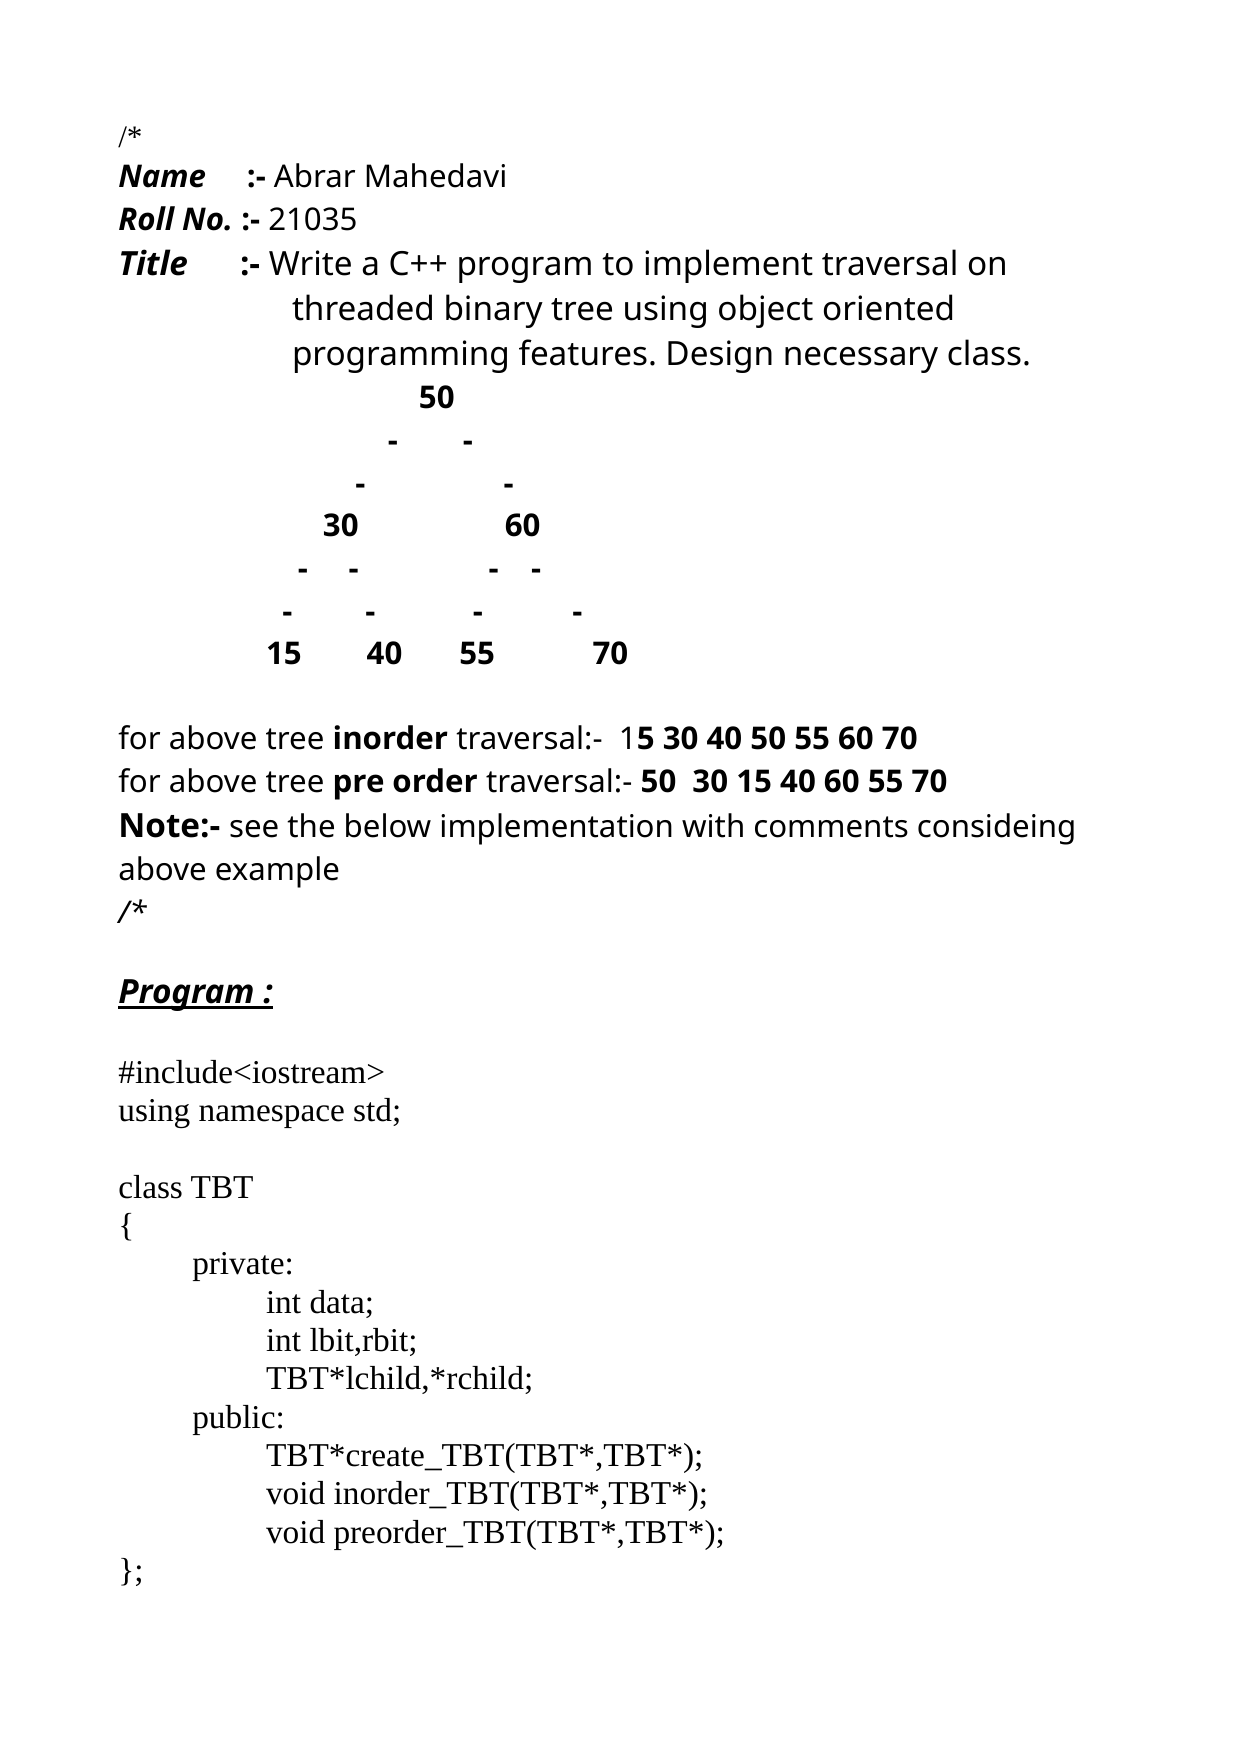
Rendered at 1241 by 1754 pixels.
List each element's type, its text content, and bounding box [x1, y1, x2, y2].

text 30 60 [118, 503, 1122, 546]
text int data; [118, 1282, 1122, 1320]
text /* [118, 889, 1122, 932]
text Roll No. :- 21035 [118, 197, 1122, 239]
text TBT*create_TBT(TBT*,TBT*); [118, 1435, 1122, 1473]
text /* [118, 118, 1122, 154]
text }; [118, 1550, 1122, 1588]
text - - [118, 461, 1122, 503]
text Name :- Abrar Mahedavi [118, 154, 1122, 197]
text Program : [118, 968, 1122, 1013]
text void inorder_TBT(TBT*,TBT*); [118, 1473, 1122, 1512]
text - - [118, 418, 1122, 461]
text void preorder_TBT(TBT*,TBT*); [118, 1512, 1122, 1550]
text - - - - [118, 588, 1122, 631]
text - - - - [118, 546, 1122, 588]
text Title :- Write a C++ program to implement traversal on threaded binary tree using object oriented programming features. Design necessary class. [118, 239, 1122, 376]
text class TBT [118, 1167, 1122, 1205]
text for above tree inorder traversal:- 15 30 40 50 55 60 70 [118, 716, 1122, 759]
text int lbit,rbit; [118, 1320, 1122, 1358]
text for above tree pre order traversal:- 50 30 15 40 60 55 70 [118, 759, 1122, 802]
text Note:- see the below implementation with comments consideing above example [118, 802, 1122, 889]
text #include<iostream> [118, 1052, 1122, 1090]
text TBT*lchild,*rchild; [118, 1358, 1122, 1397]
text 50 [118, 376, 1122, 418]
text private: [118, 1243, 1122, 1282]
text 15 40 55 70 [118, 631, 1122, 674]
text using namespace std; [118, 1090, 1122, 1128]
text { [118, 1205, 1122, 1243]
text public: [118, 1397, 1122, 1435]
